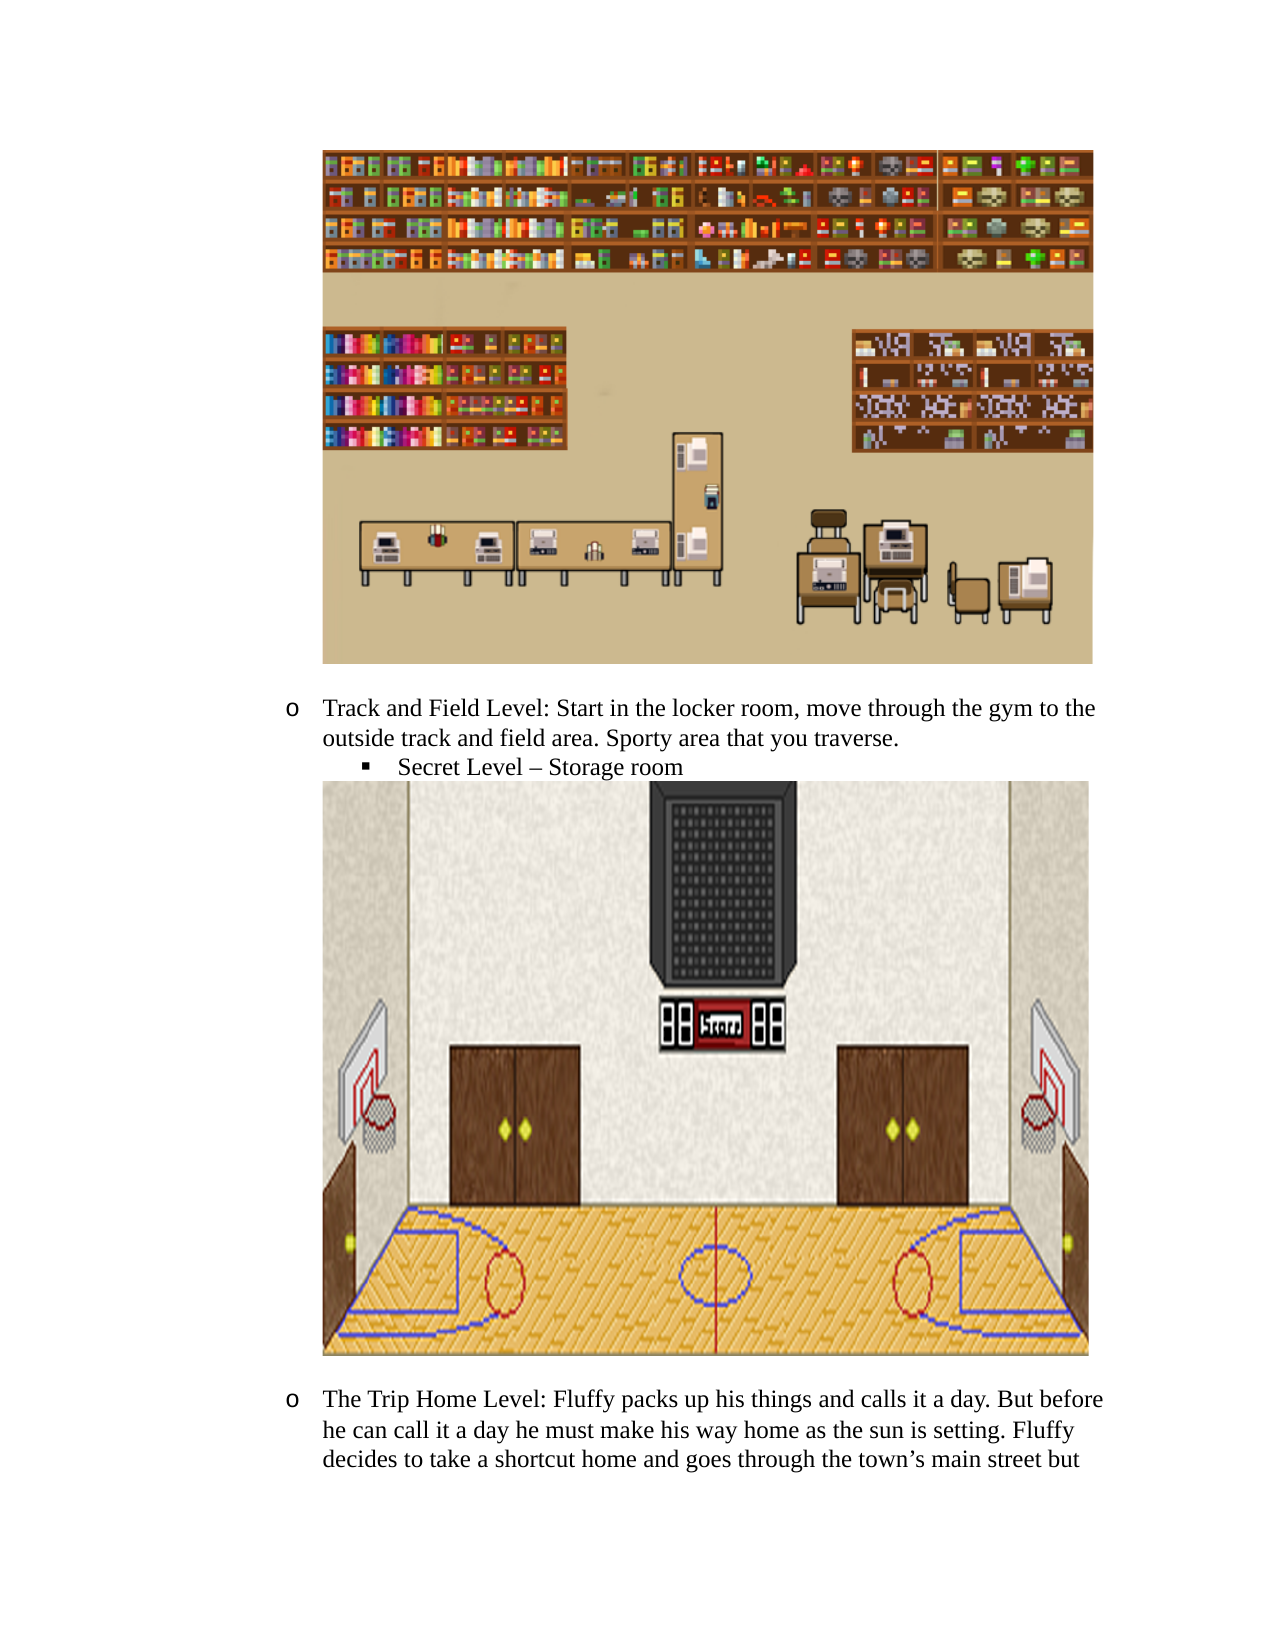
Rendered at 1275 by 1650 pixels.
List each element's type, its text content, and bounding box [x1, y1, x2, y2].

picture [322, 150, 1094, 664]
picture [322, 781, 1089, 1356]
list Track and Field Level: Start in the locker room, move through the gym to the outside track and field area. Sporty area that you traverse. [285, 693, 1125, 752]
list The Trip Home Level: Fluffy packs up his things and calls it a day. But before he can call it a day he must make his way home as the sun is setting. Fluffy decides to take a shortcut home and goes through the town’s main street but [285, 1384, 1125, 1473]
list Secret Level – Storage room [360, 752, 1125, 781]
